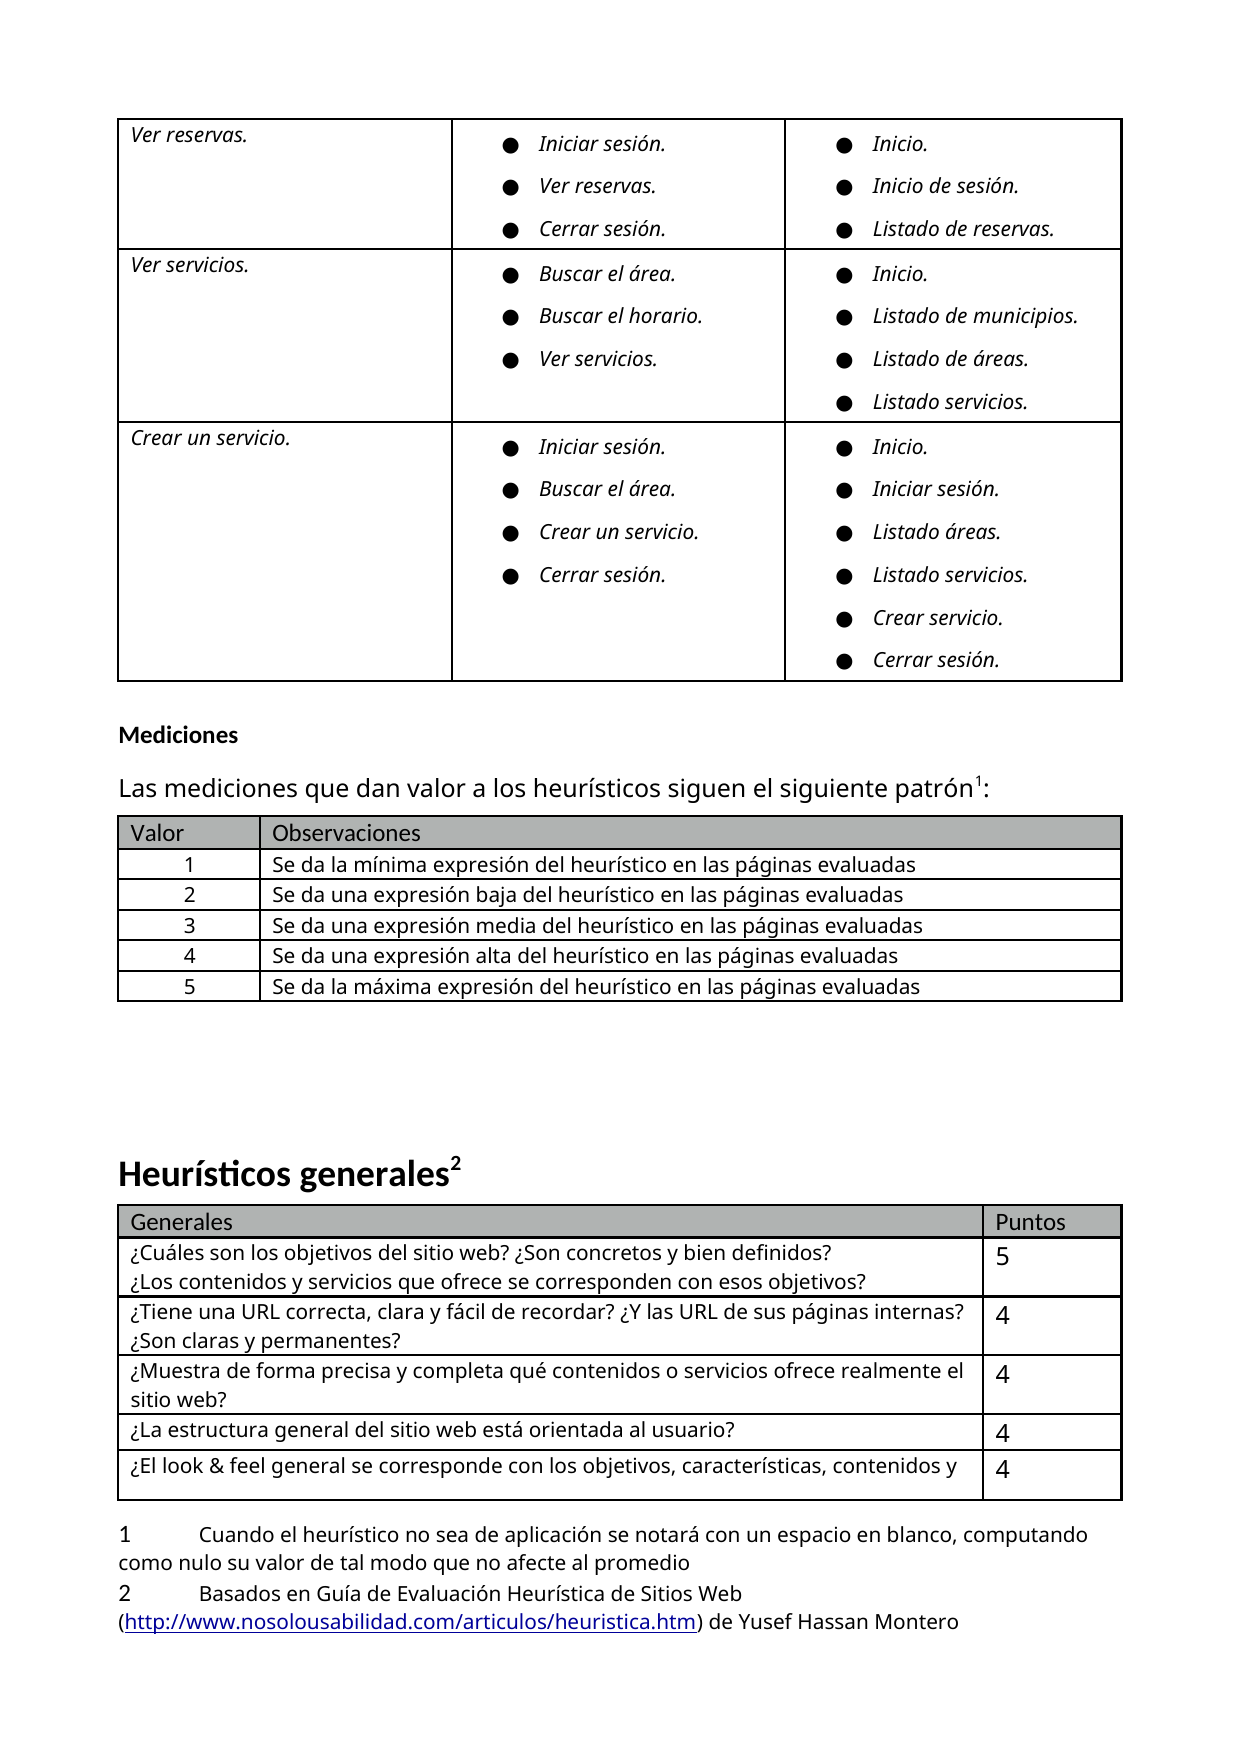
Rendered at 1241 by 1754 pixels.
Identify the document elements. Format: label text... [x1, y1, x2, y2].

subtitle Heurísticos generales [118, 1149, 1122, 1195]
table_cell 4 [119, 941, 259, 970]
table_cell 2 [119, 880, 259, 909]
table_cell Se da una expresión media del heurístico en las páginas evaluadas [261, 911, 1120, 939]
text Las mediciones que dan valor a los heurísticos siguen el siguiente patrón: [118, 771, 1122, 804]
table_cell 4 [984, 1298, 1120, 1354]
table_cell 4 [984, 1451, 1120, 1499]
table_cell Iniciar sesión. Ver reservas. Cerrar sesión. [453, 120, 784, 248]
table_header Generales [119, 1206, 982, 1236]
table_cell Ver servicios. [119, 250, 451, 421]
table_cell Se da una expresión baja del heurístico en las páginas evaluadas [261, 880, 1120, 909]
table_cell Inicio. Inicio de sesión. Listado de reservas. [786, 120, 1120, 248]
table_cell Ver reservas. [119, 120, 451, 248]
table_cell Crear un servicio. [119, 423, 451, 679]
table_cell 3 [119, 911, 259, 939]
table_cell Se da una expresión alta del heurístico en las páginas evaluadas [261, 941, 1120, 970]
table_cell ¿Muestra de forma precisa y completa qué contenidos o servicios ofrece realmente el sitio web? [119, 1356, 982, 1413]
table_cell Inicio. Iniciar sesión. Listado áreas. Listado servicios. Crear servicio. Cerrar sesión. [786, 423, 1120, 679]
table_cell Iniciar sesión. Buscar el área. Crear un servicio. Cerrar sesión. [453, 423, 784, 679]
text Cuando el heurístico no sea de aplicación se notará con un espacio en blanco, computando como nulo su valor de tal modo que no afecte al promedio [118, 1518, 1122, 1577]
table_cell 1 [119, 850, 259, 878]
subtitle Mediciones [118, 719, 1122, 750]
table_cell ¿El look & feel general se corresponde con los objetivos, características, contenidos y [119, 1451, 982, 1499]
table_cell Se da la máxima expresión del heurístico en las páginas evaluadas [261, 972, 1120, 1000]
table_cell 5 [119, 972, 259, 1000]
table_header Valor [119, 817, 259, 848]
table_cell 4 [984, 1356, 1120, 1413]
table_cell Buscar el área. Buscar el horario. Ver servicios. [453, 250, 784, 421]
table_cell ¿Cuáles son los objetivos del sitio web? ¿Son concretos y bien deﬁnidos? ¿Los contenidos y servicios que ofrece se corresponden con esos objetivos? [119, 1239, 982, 1295]
table_cell 4 [984, 1415, 1120, 1449]
table_cell ¿La estructura general del sitio web está orientada al usuario? [119, 1415, 982, 1449]
table_header Observaciones [261, 817, 1120, 848]
table_cell ¿Tiene una URL correcta, clara y fácil de recordar? ¿Y las URL de sus páginas internas? ¿Son claras y permanentes? [119, 1298, 982, 1354]
text Basados en Guía de Evaluación Heurística de Sitios Web (http://www.nosolousabilidad.com/articulos/heuristica.htm) de Yusef Hassan Montero [118, 1577, 1122, 1636]
table_cell Inicio. Listado de municipios. Listado de áreas. Listado servicios. [786, 250, 1120, 421]
table_cell Se da la mínima expresión del heurístico en las páginas evaluadas [261, 850, 1120, 878]
table_cell 5 [984, 1239, 1120, 1295]
table_header Puntos [984, 1206, 1120, 1236]
